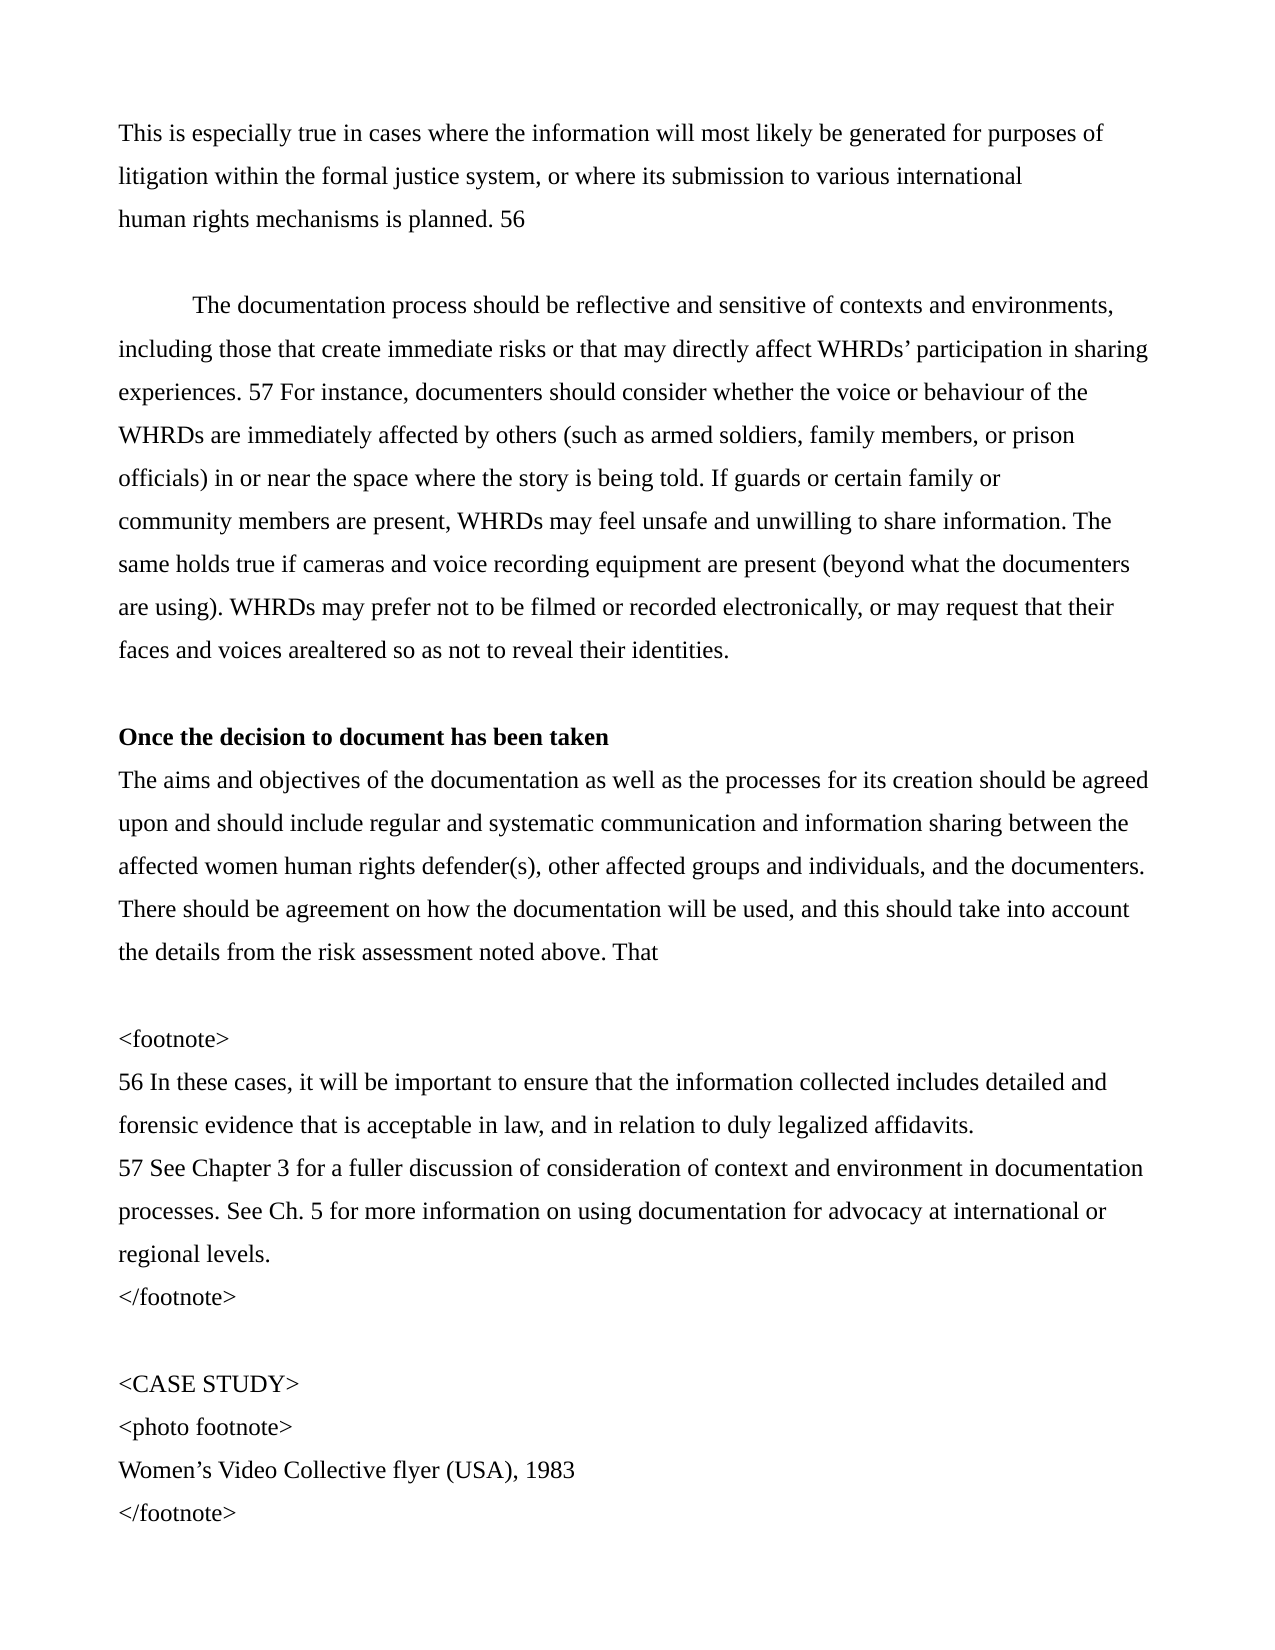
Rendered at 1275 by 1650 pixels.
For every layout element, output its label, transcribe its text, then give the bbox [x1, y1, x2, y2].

text the details from the risk assessment noted above. That [118, 937, 1157, 966]
text 56 In these cases, it will be important to ensure that the information collected includes detailed and forensic evidence that is acceptable in law, and in relation to duly legalized affidavits. [118, 1067, 1157, 1139]
text The documentation process should be reflective and sensitive of contexts and environments, including those that create immediate risks or that may directly affect WHRDs’ participation in sharing experiences. 57 For instance, documenters should consider whether the voice or behaviour of the WHRDs are immediately affected by others (such as armed soldiers, family members, or prison officials) in or near the space where the story is being told. If guards or certain family or [118, 291, 1157, 492]
text There should be agreement on how the documentation will be used, and this should take into account [118, 894, 1157, 923]
text The aims and objectives of the documentation as well as the processes for its creation should be agreed upon and should include regular and systematic communication and information sharing between the affected women human rights defender(s), other affected groups and individuals, and the documenters. [118, 765, 1157, 880]
text 57 See Chapter 3 for a fuller discussion of consideration of context and environment in documentation processes. See Ch. 5 for more information on using documentation for advocacy at international or [118, 1153, 1157, 1225]
text human rights mechanisms is planned. 56 [118, 204, 1157, 233]
text Once the decision to document has been taken [118, 722, 1157, 751]
text <CASE STUDY> [118, 1369, 1157, 1397]
text <photo footnote> [118, 1412, 1157, 1441]
text </footnote> [118, 1498, 1157, 1527]
text community members are present, WHRDs may feel unsafe and unwilling to share information. The same holds true if cameras and voice recording equipment are present (beyond what the documenters are using). WHRDs may prefer not to be filmed or recorded electronically, or may request that their faces and voices arealtered so as not to reveal their identities. [118, 506, 1157, 664]
text This is especially true in cases where the information will most likely be generated for purposes of litigation within the formal justice system, or where its submission to various international [118, 118, 1157, 190]
text Women’s Video Collective flyer (USA), 1983 [118, 1455, 1157, 1484]
text <footnote> [118, 1024, 1157, 1052]
text regional levels. [118, 1239, 1157, 1268]
text </footnote> [118, 1282, 1157, 1311]
